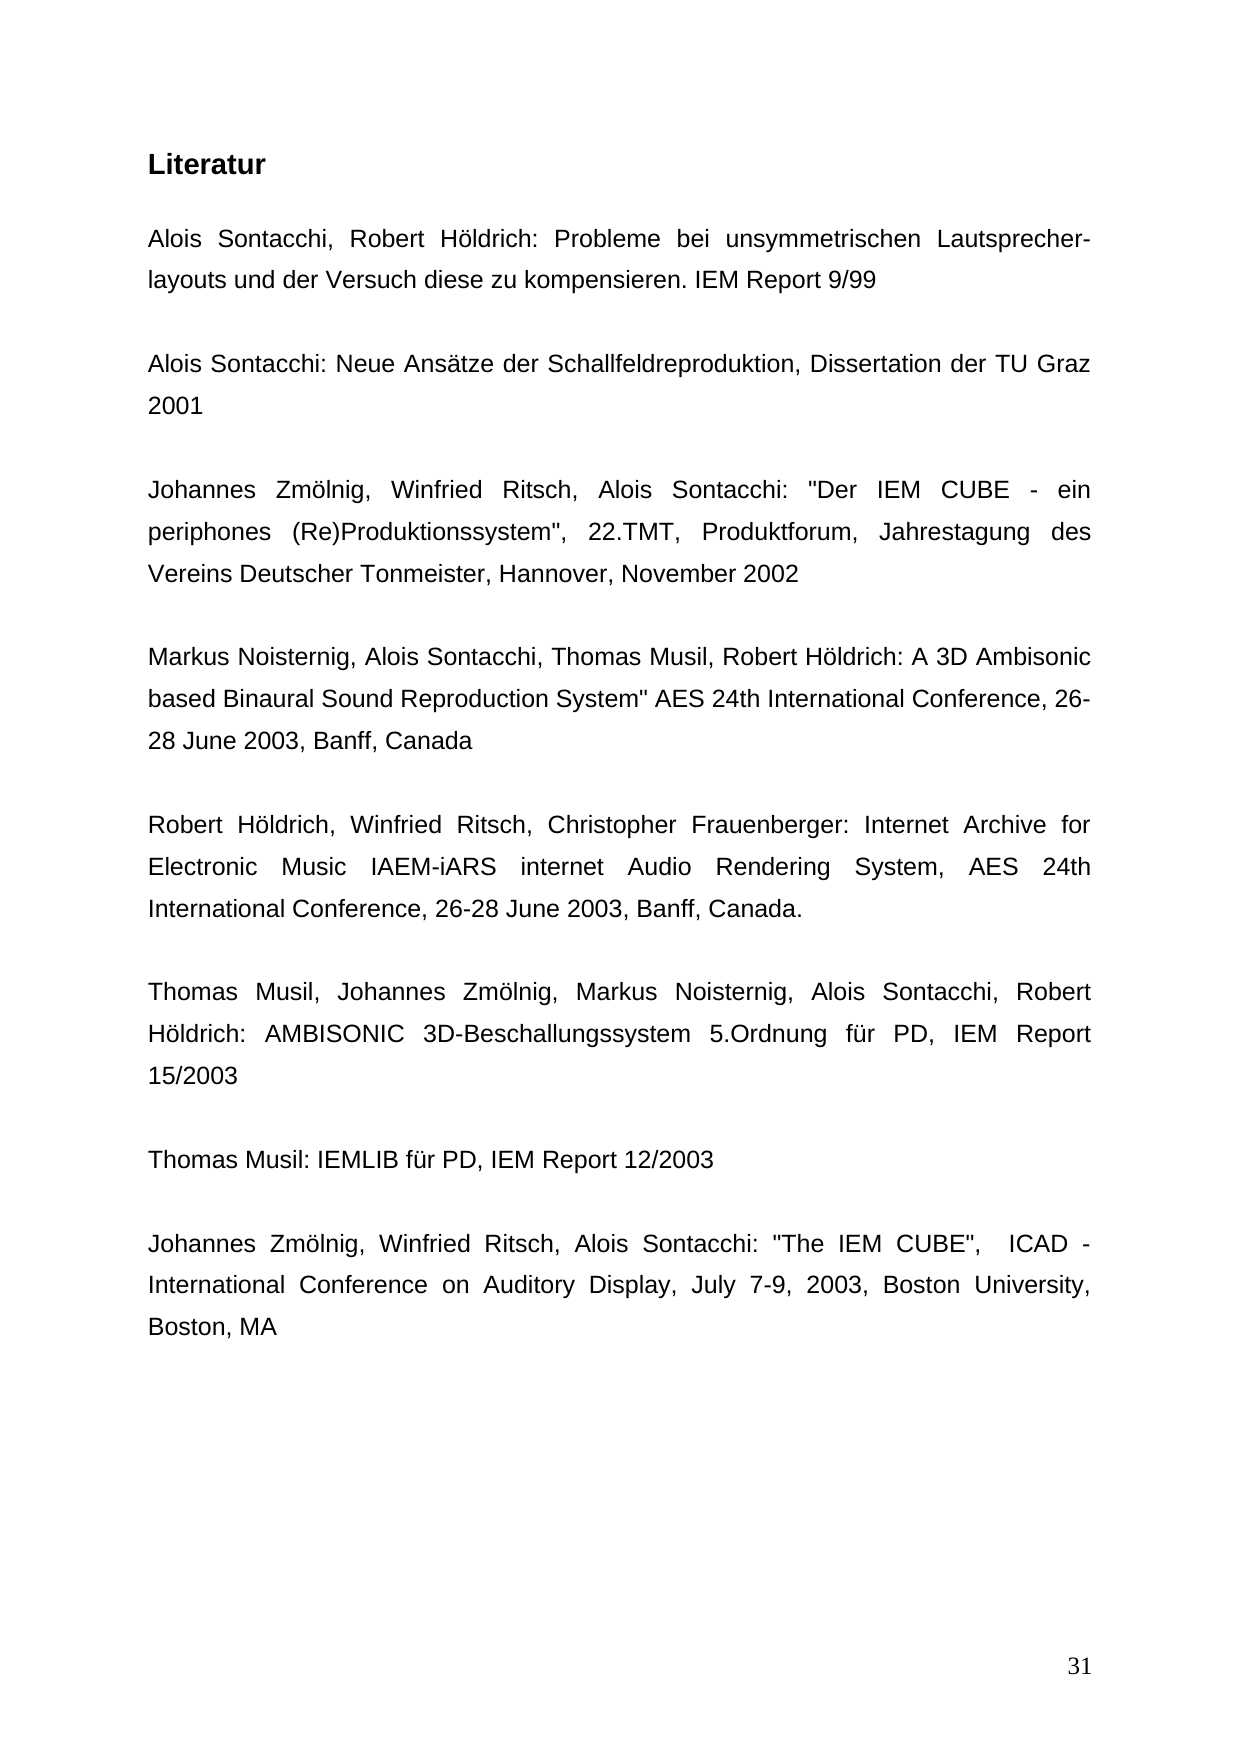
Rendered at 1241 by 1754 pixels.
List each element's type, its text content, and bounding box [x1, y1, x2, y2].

text Johannes Zmölnig, Winfried Ritsch, Alois Sontacchi: "The IEM CUBE", ICAD - International Conference on Auditory Display, July 7-9, 2003, Boston University, Boston, MA [148, 1229, 1092, 1341]
subtitle Literatur [148, 148, 1092, 180]
text Thomas Musil: IEMLIB für PD, IEM Report 12/2003 [148, 1146, 1092, 1174]
text Alois Sontacchi: Neue Ansätze der Schallfeldreproduktion, Dissertation der TU Graz 2001 [148, 350, 1092, 420]
text Alois Sontacchi, Robert Höldrich: Probleme bei unsymmetrischen Lautsprecher-layouts und der Versuch diese zu kompensieren. IEM Report 9/99 [148, 224, 1092, 294]
text Johannes Zmölnig, Winfried Ritsch, Alois Sontacchi: "Der IEM CUBE - ein periphones (Re)Produktionssystem", 22.TMT, Produktforum, Jahrestagung des Vereins Deutscher Tonmeister, Hannover, November 2002 [148, 476, 1092, 587]
text Robert Höldrich, Winfried Ritsch, Christopher Frauenberger: Internet Archive for Electronic Music IAEM-iARS internet Audio Rendering System, AES 24th International Conference, 26-28 June 2003, Banff, Canada. [148, 811, 1092, 922]
text Thomas Musil, Johannes Zmölnig, Markus Noisternig, Alois Sontacchi, Robert Höldrich: AMBISONIC 3D-Beschallungssystem 5.Ordnung für PD, IEM Report 15/2003 [148, 978, 1092, 1090]
text Markus Noisternig, Alois Sontacchi, Thomas Musil, Robert Höldrich: A 3D Ambisonic based Binaural Sound Reproduction System" AES 24th International Conference, 26-28 June 2003, Banff, Canada [148, 643, 1092, 755]
